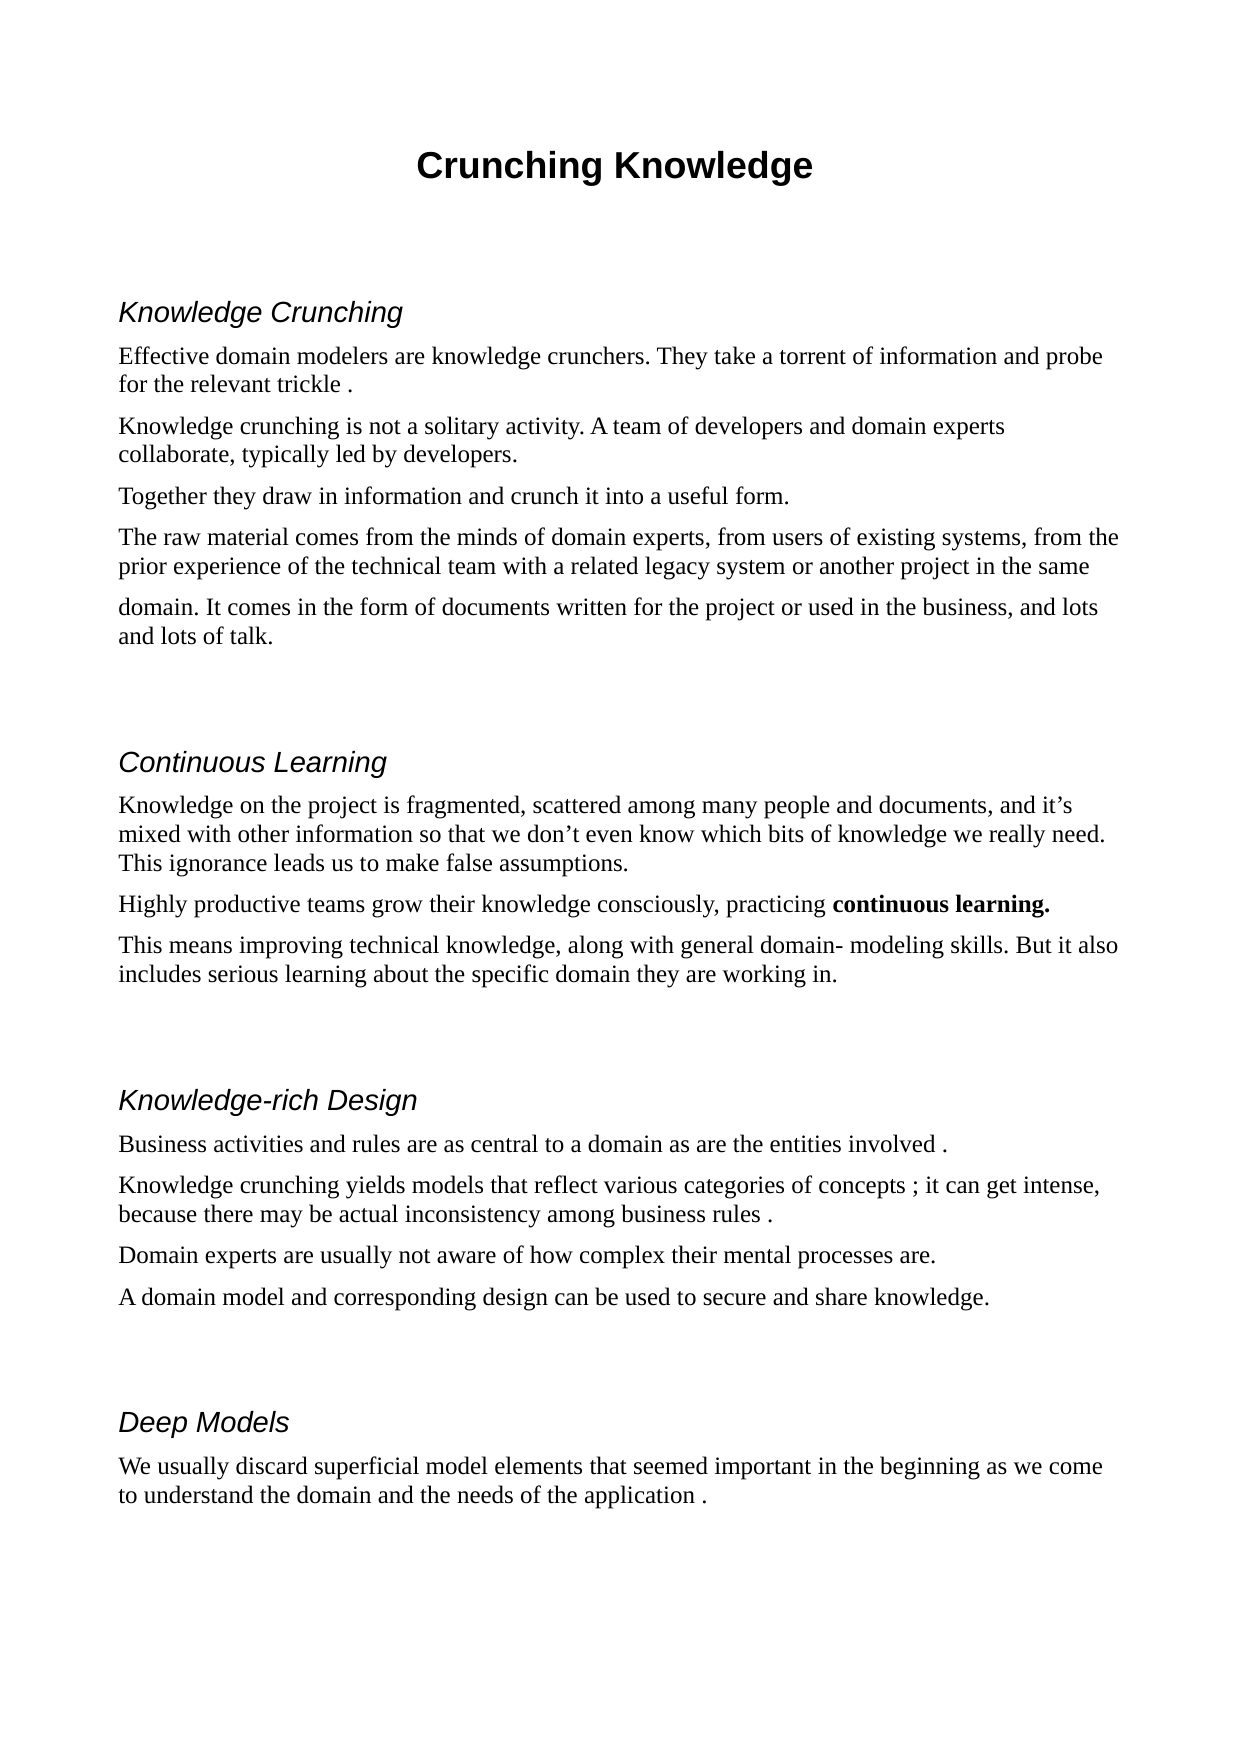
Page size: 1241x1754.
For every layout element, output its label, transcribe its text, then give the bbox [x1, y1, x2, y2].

subtitle Continuous Learning [118, 744, 1122, 778]
text We usually discard superficial model elements that seemed important in the beginning as we come to understand the domain and the needs of the application . [118, 1451, 1122, 1509]
text Domain experts are usually not aware of how complex their mental processes are. [118, 1240, 1122, 1269]
text Knowledge crunching is not a solitary activity. A team of developers and domain experts collaborate, typically led by developers. [118, 411, 1122, 468]
text Effective domain modelers are knowledge crunchers. They take a torrent of information and probe for the relevant trickle . [118, 341, 1122, 398]
text Together they draw in information and crunch it into a useful form. [118, 481, 1122, 509]
title Crunching Knowledge [118, 143, 1122, 186]
text Knowledge crunching yields models that reflect various categories of concepts ; it can get intense, because there may be actual inconsistency among business rules . [118, 1170, 1122, 1228]
text This means improving technical knowledge, along with general domain- modeling skills. But it also includes serious learning about the specific domain they are working in. [118, 931, 1122, 988]
text Knowledge on the project is fragmented, scattered among many people and documents, and it’s mixed with other information so that we don’t even know which bits of knowledge we really need. This ignorance leads us to make false assumptions. [118, 791, 1122, 877]
text Business activities and rules are as central to a domain as are the entities involved . [118, 1129, 1122, 1158]
subtitle Knowledge Crunching [118, 295, 1122, 328]
subtitle Deep Models [118, 1405, 1122, 1439]
subtitle Knowledge-rich Design [118, 1083, 1122, 1117]
text A domain model and corresponding design can be used to secure and share knowledge. [118, 1282, 1122, 1310]
text The raw material comes from the minds of domain experts, from users of existing systems, from the prior experience of the technical team with a related legacy system or another project in the same [118, 522, 1122, 579]
text Highly productive teams grow their knowledge consciously, practicing continuous learning. [118, 889, 1122, 918]
text domain. It comes in the form of documents written for the project or used in the business, and lots and lots of talk. [118, 592, 1122, 649]
